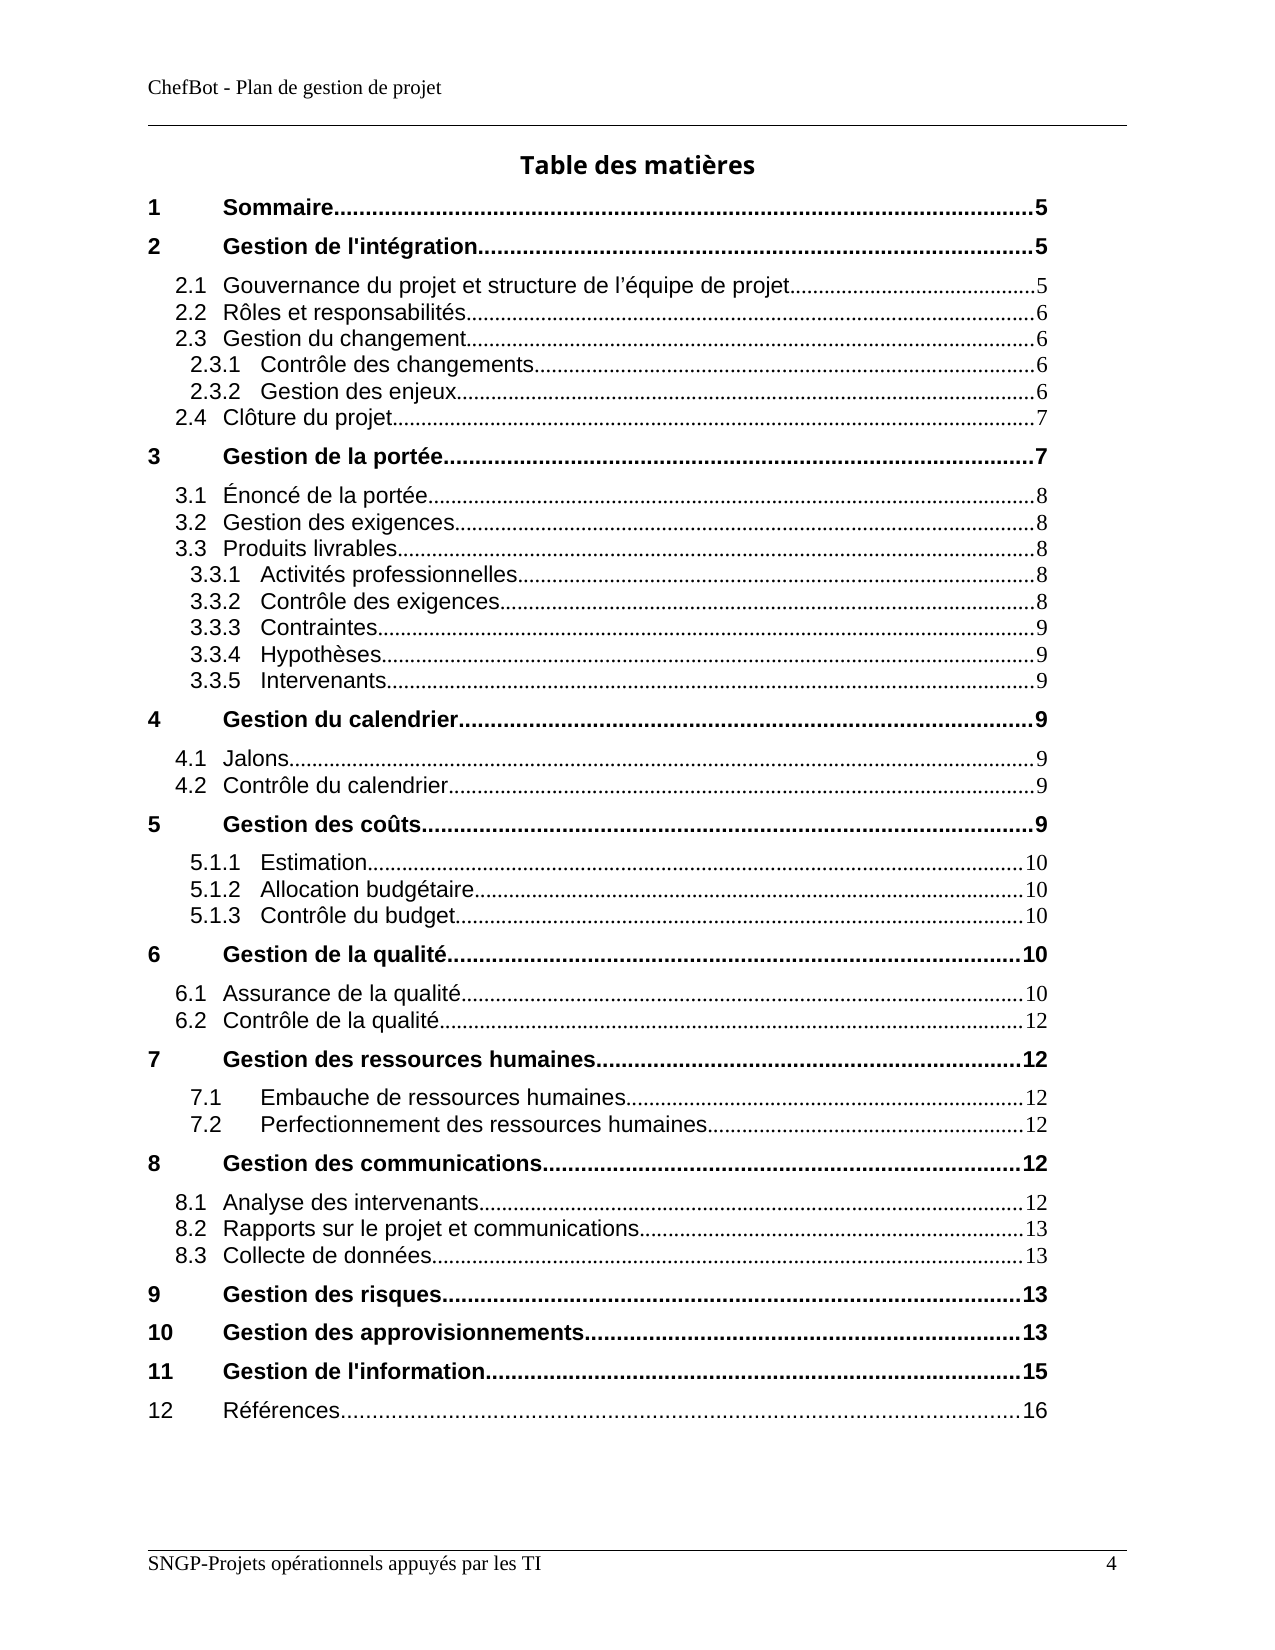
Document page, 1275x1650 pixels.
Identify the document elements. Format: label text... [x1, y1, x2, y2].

text 3.2 Gestion des exigences 8 [175, 508, 1127, 535]
text 3.3.1 Activités professionnelles 8 [190, 561, 1127, 588]
text 3.3.2 Contrôle des exigences 8 [190, 588, 1127, 614]
text 10 Gestion des approvisionnements 13 [148, 1319, 1127, 1346]
text 3 Gestion de la portée 7 [148, 443, 1127, 469]
text 7 Gestion des ressources humaines 12 [148, 1046, 1127, 1072]
text 6 Gestion de la qualité 10 [148, 941, 1127, 968]
text 5.1.2 Allocation budgétaire 10 [190, 876, 1127, 902]
text 8 Gestion des communications 12 [148, 1150, 1127, 1176]
text 4.2 Contrôle du calendrier 9 [175, 772, 1127, 798]
text 8.2 Rapports sur le projet et communications 13 [175, 1215, 1127, 1242]
text 5 Gestion des coûts 9 [148, 811, 1127, 837]
text 2.4 Clôture du projet 7 [175, 404, 1127, 431]
text 2.3.1 Contrôle des changements 6 [190, 351, 1127, 378]
text 2.1 Gouvernance du projet et structure de l’équipe de projet 5 [175, 272, 1127, 298]
text 4.1 Jalons 9 [175, 745, 1127, 772]
text 7.1 Embauche de ressources humaines 12 [190, 1084, 1127, 1111]
text 12 Références 16 [148, 1397, 1127, 1423]
text 6.1 Assurance de la qualité 10 [175, 980, 1127, 1007]
text 5.1.1 Estimation 10 [190, 849, 1127, 876]
text 2.3.2 Gestion des enjeux 6 [190, 378, 1127, 404]
text 7.2 Perfectionnement des ressources humaines 12 [190, 1111, 1127, 1137]
text 2.2 Rôles et responsabilités 6 [175, 298, 1127, 325]
text 3.1 Énoncé de la portée 8 [175, 482, 1127, 508]
text 11 Gestion de l'information 15 [148, 1358, 1127, 1384]
subtitle Table des matières [148, 148, 1127, 182]
text 6.2 Contrôle de la qualité 12 [175, 1007, 1127, 1033]
text 1 Sommaire 5 [148, 194, 1127, 221]
text 3.3.4 Hypothèses 9 [190, 641, 1127, 667]
text 4 Gestion du calendrier 9 [148, 706, 1127, 733]
text 5.1.3 Contrôle du budget 10 [190, 902, 1127, 929]
text 8.1 Analyse des intervenants 12 [175, 1189, 1127, 1215]
text 3.3 Produits livrables 8 [175, 535, 1127, 561]
text 2 Gestion de l'intégration 5 [148, 233, 1127, 259]
text 8.3 Collecte de données 13 [175, 1242, 1127, 1268]
text 2.3 Gestion du changement 6 [175, 325, 1127, 351]
text 9 Gestion des risques 13 [148, 1281, 1127, 1307]
text 3.3.3 Contraintes 9 [190, 614, 1127, 641]
text 3.3.5 Intervenants 9 [190, 667, 1127, 694]
